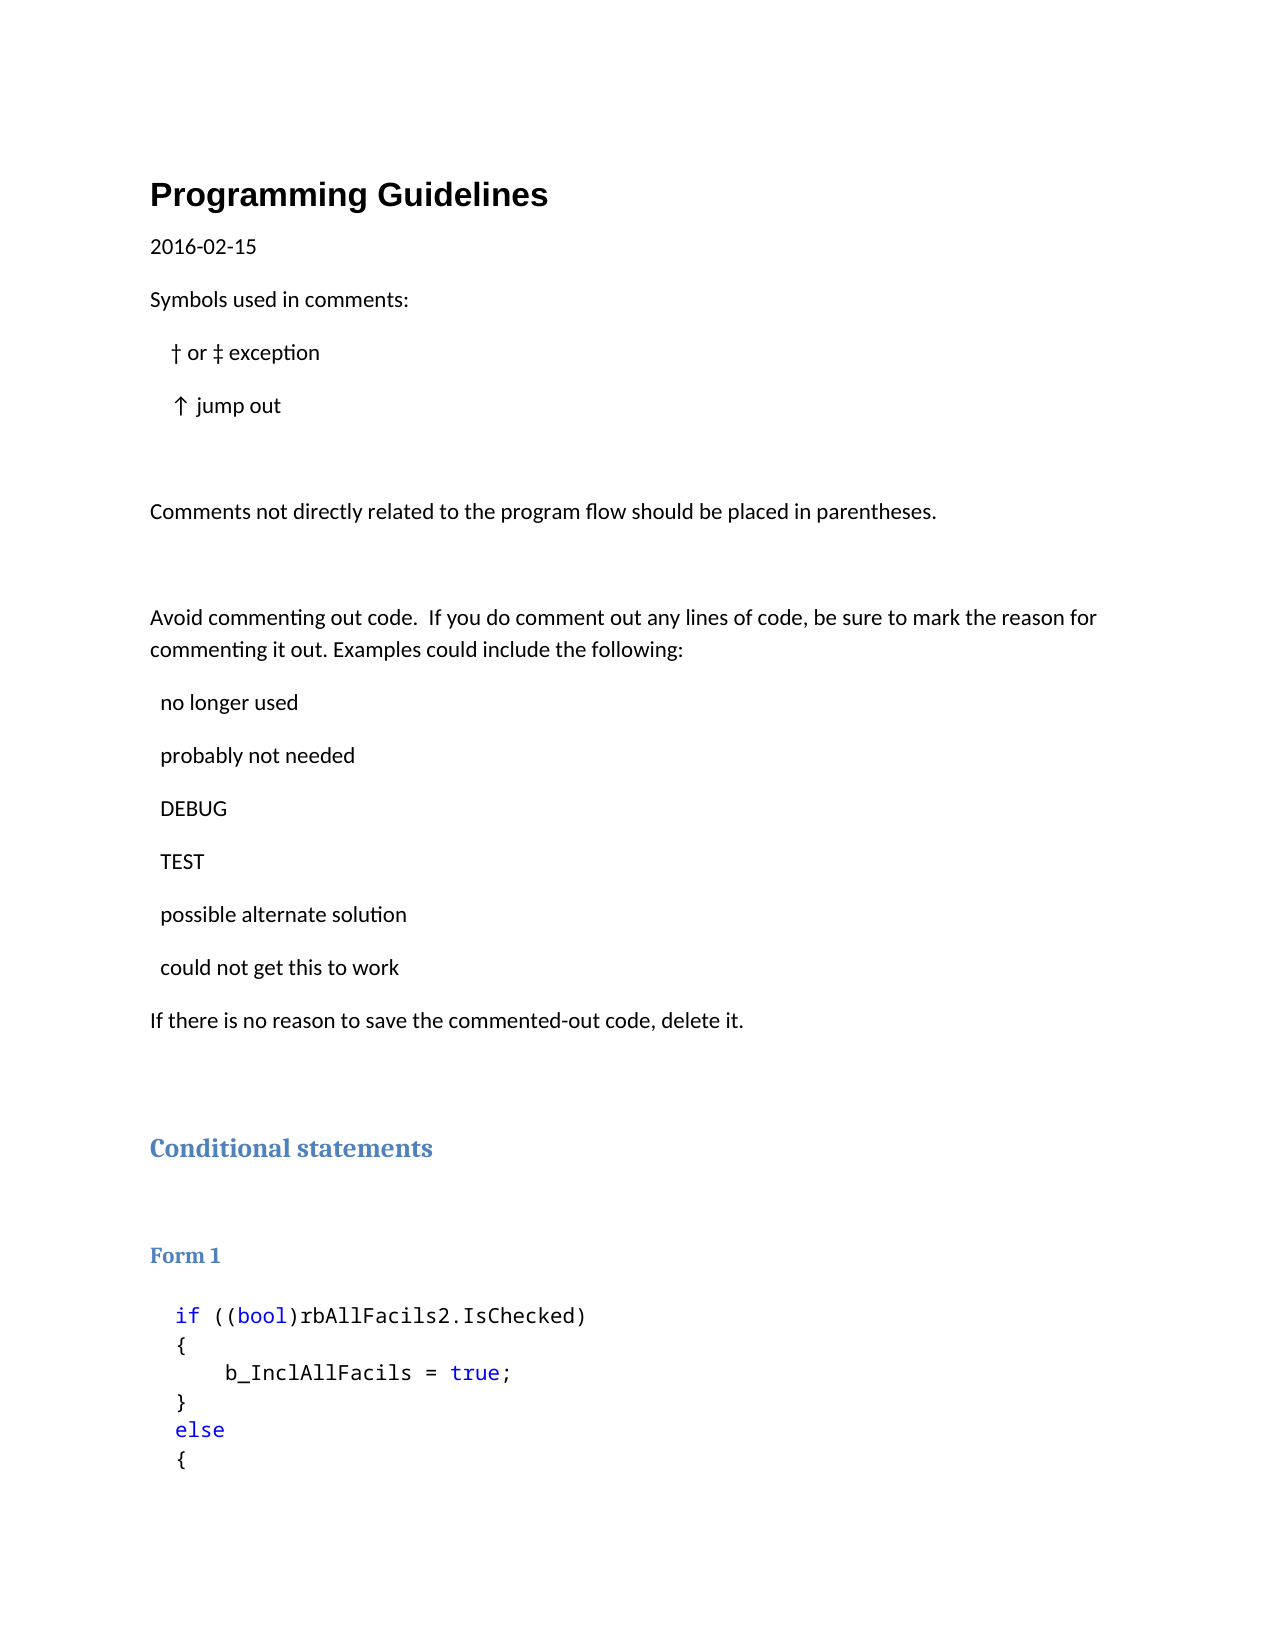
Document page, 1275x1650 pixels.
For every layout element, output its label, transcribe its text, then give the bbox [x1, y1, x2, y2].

text TEST [150, 847, 1125, 875]
text { [150, 1330, 1125, 1358]
subtitle Programming Guidelines [150, 175, 1125, 214]
subtitle Form 1 [150, 1243, 1125, 1269]
text possible alternate solution [150, 900, 1125, 928]
text † or ‡ exception [150, 338, 1125, 366]
text Comments not directly related to the program flow should be placed in parentheses. [150, 497, 1125, 525]
text 2016-02-15 [150, 232, 1125, 260]
text no longer used [150, 688, 1125, 716]
text ↑ jump out [150, 391, 1125, 419]
text DEBUG [150, 794, 1125, 822]
text b_InclAllFacils = true; [150, 1358, 1125, 1387]
text if ((bool)rbAllFacils2.IsChecked) [150, 1301, 1125, 1330]
text If there is no reason to save the commented-out code, delete it. [150, 1006, 1125, 1034]
text Avoid commenting out code. If you do comment out any lines of code, be sure to mark the reason for commenting it out. Examples could include the following: [150, 603, 1125, 663]
text could not get this to work [150, 953, 1125, 981]
subtitle Conditional statements [150, 1133, 1125, 1164]
text else [150, 1415, 1125, 1444]
text } [150, 1387, 1125, 1415]
text probably not needed [150, 741, 1125, 769]
text { [150, 1444, 1125, 1472]
text Symbols used in comments: [150, 285, 1125, 313]
